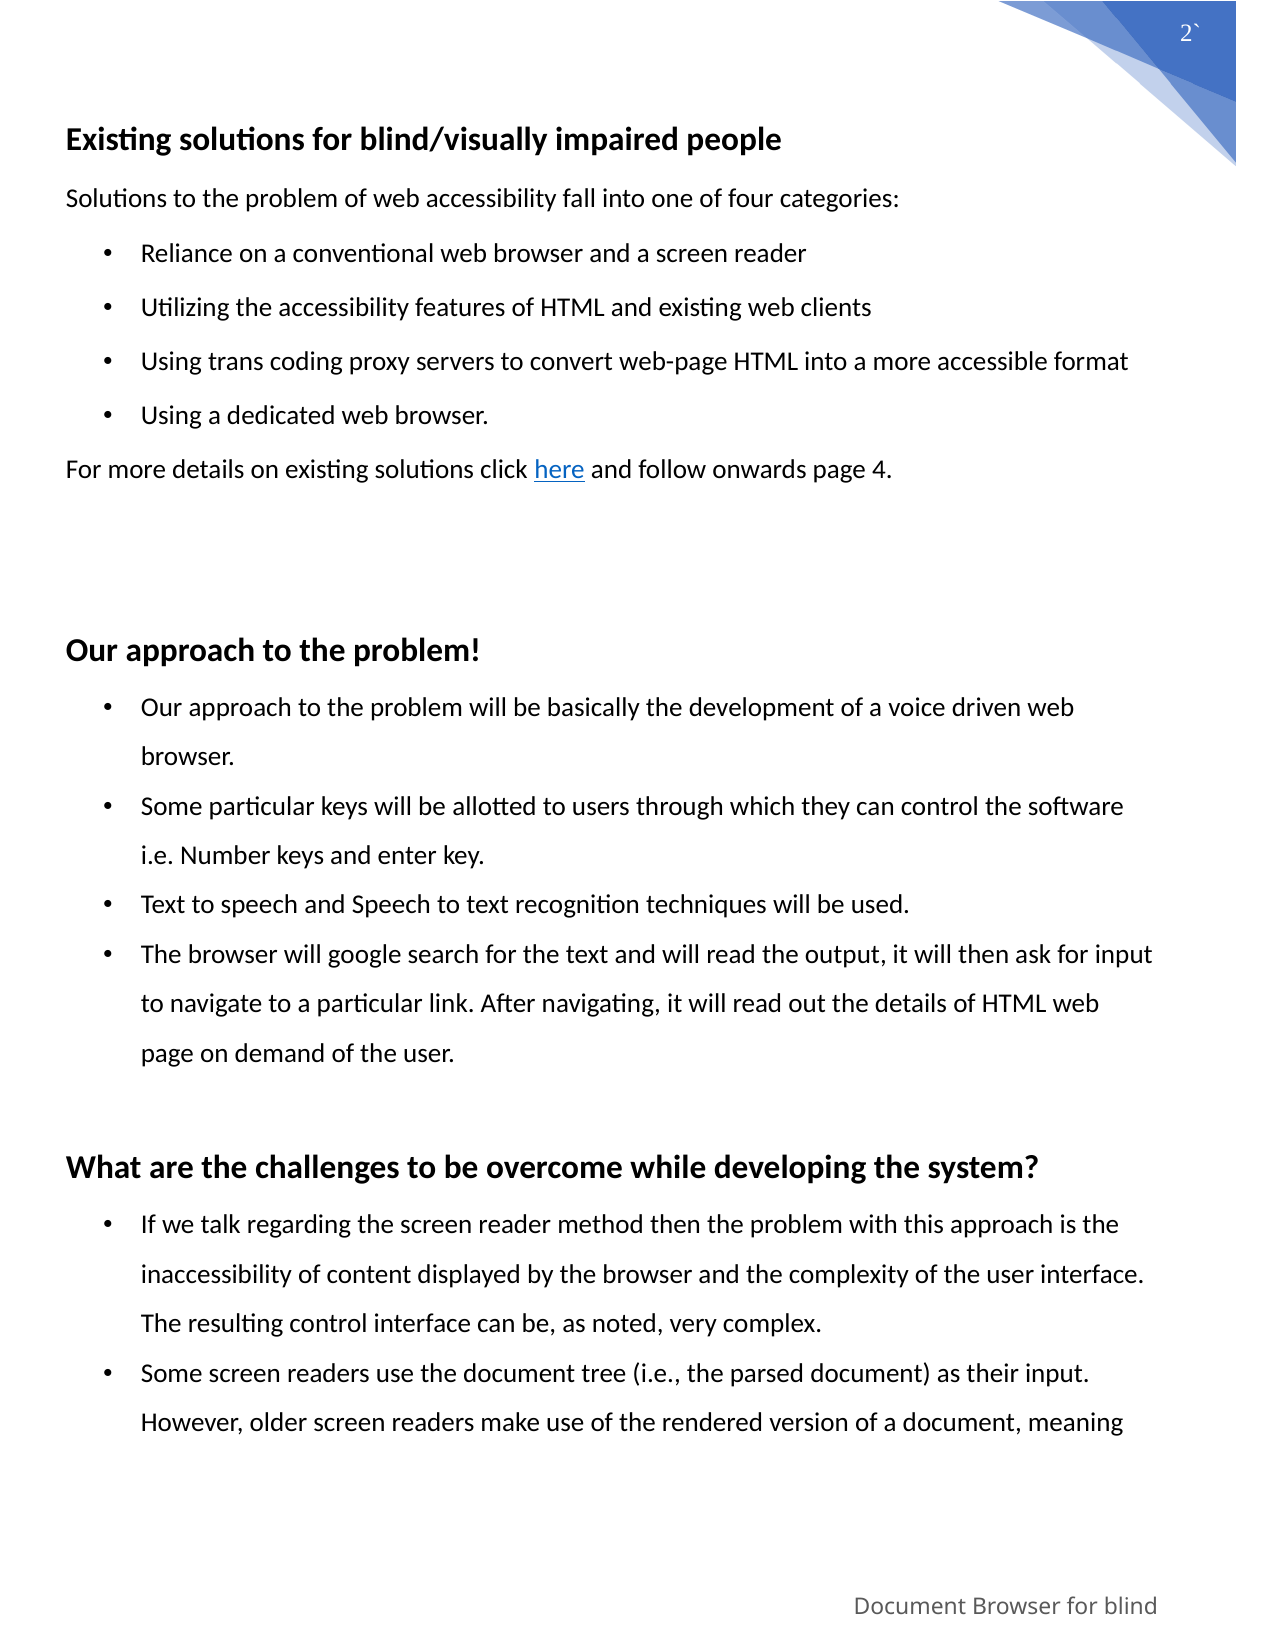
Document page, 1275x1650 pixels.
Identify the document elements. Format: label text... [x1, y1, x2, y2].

list Our approach to the problem will be basically the development of a voice driven web browser. [103, 690, 1158, 772]
list Text to speech and Speech to text recognition techniques will be used. [103, 888, 1158, 921]
list If we talk regarding the screen reader method then the problem with this approach is the inaccessibility of content displayed by the browser and the complexity of the user interface. The resulting control interface can be, as noted, very complex. [103, 1208, 1158, 1339]
list Using a dedicated web browser. [103, 398, 1158, 431]
list Using trans coding proxy servers to convert web-page HTML into a more accessible format [103, 344, 1158, 377]
text Existing solutions for blind/visually impaired people [66, 118, 1158, 159]
list Reliance on a conventional web browser and a screen reader [103, 236, 1158, 269]
list Some screen readers use the document tree (i.e., the parsed document) as their input. However, older screen readers make use of the rendered version of a document, meaning [103, 1356, 1158, 1438]
list What are the challenges to be overcome while developing the system? [66, 1147, 1158, 1187]
text For more details on existing solutions click here and follow onwards page 4. [66, 452, 1158, 485]
list Some particular keys will be allotted to users through which they can control the software i.e. Number keys and enter key. [103, 789, 1158, 871]
picture [997, 1, 1236, 167]
text Solutions to the problem of web accessibility fall into one of four categories: [66, 182, 1158, 214]
list Our approach to the problem! [66, 629, 1158, 669]
list The browser will google search for the text and will read the output, it will then ask for input to navigate to a particular link. After navigating, it will read out the details of HTML web page on demand of the user. [103, 937, 1158, 1069]
list Utilizing the accessibility features of HTML and existing web clients [103, 290, 1158, 323]
